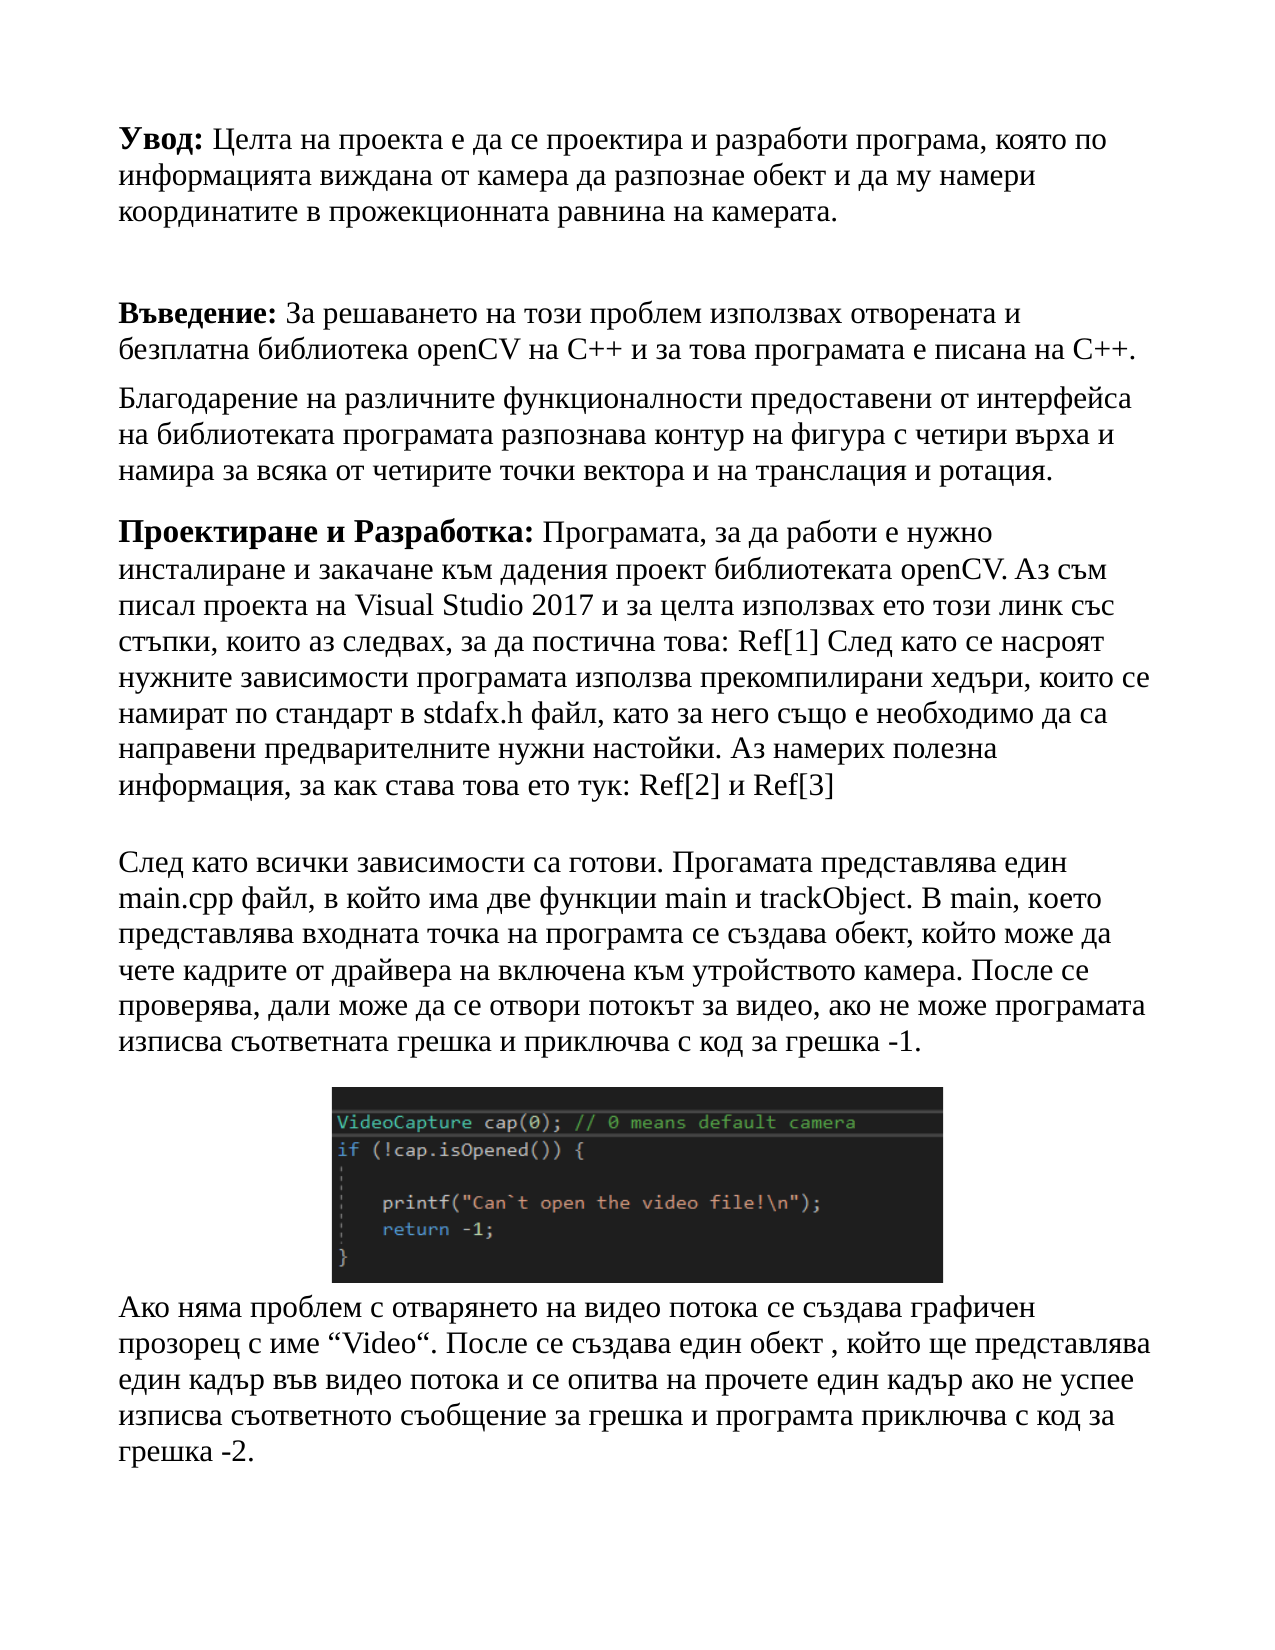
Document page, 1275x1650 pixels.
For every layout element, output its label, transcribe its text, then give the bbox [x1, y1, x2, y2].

subtitle Проектиране и Разработка: Програмата, за да работи е нужно инсталиране и закaчaнe към дадения проект библиотеката openCV. Aз съм писал проекта на Visual Studio 2017 и за целта използвах ето този линк със стъпки, които аз следвах, за да постична това: Ref[1] След като се насроят нужните зависимости програмата използва прекомпилирани хедъри, които се намират по стандарт в stdafx.h файл, като за него също е необходимо да са направени предварителните нужни настойки. Аз намерих полезна информация, за как става това ето тук: Ref[2] и Ref[3] [118, 512, 1157, 802]
picture [331, 1087, 944, 1283]
subtitle Увод: Целта на проекта е да се проектира и разработи програма, която по информацията виждана от камера да разпознае обект и да му намери координатите в прожекционната равнина на камерата. [118, 118, 1157, 228]
text Благодарение на различните функционалности предоставени от интерфейса на библиотеката програмата разпознава контур на фигура с четири върха и намира за всяка от четирите точки вектора и на транслация и ротация. [118, 379, 1157, 487]
text След като всички зависимости са готови. Прогамата представлява един main.cpp файл, в който има две функции main и trackObject. В main, което представлява входната точка на програмта се създава обект, който може да чете кадрите от драйвера на включена към утройството камера. После се проверява, дали може да се отвори потокът за видео, ако не може програмата изписва съответната грешка и приключва с код за грешка -1. [118, 843, 1157, 1058]
subtitle Въведение: За решаването на този проблем използвах отворената и безплатна библиотека openCV на C++ и за това програмата е писана на С++. [118, 294, 1157, 366]
text Ако няма проблем с отварянето на видео потока се създава графичен прозорец с име “Video“. После се създава един обект , който ще представлява един кадър във видео потока и се опитва на прочете един кадър ако не успее изписва съответното съобщение за грешка и програмта приключва с код за грешка -2. [118, 1288, 1157, 1468]
